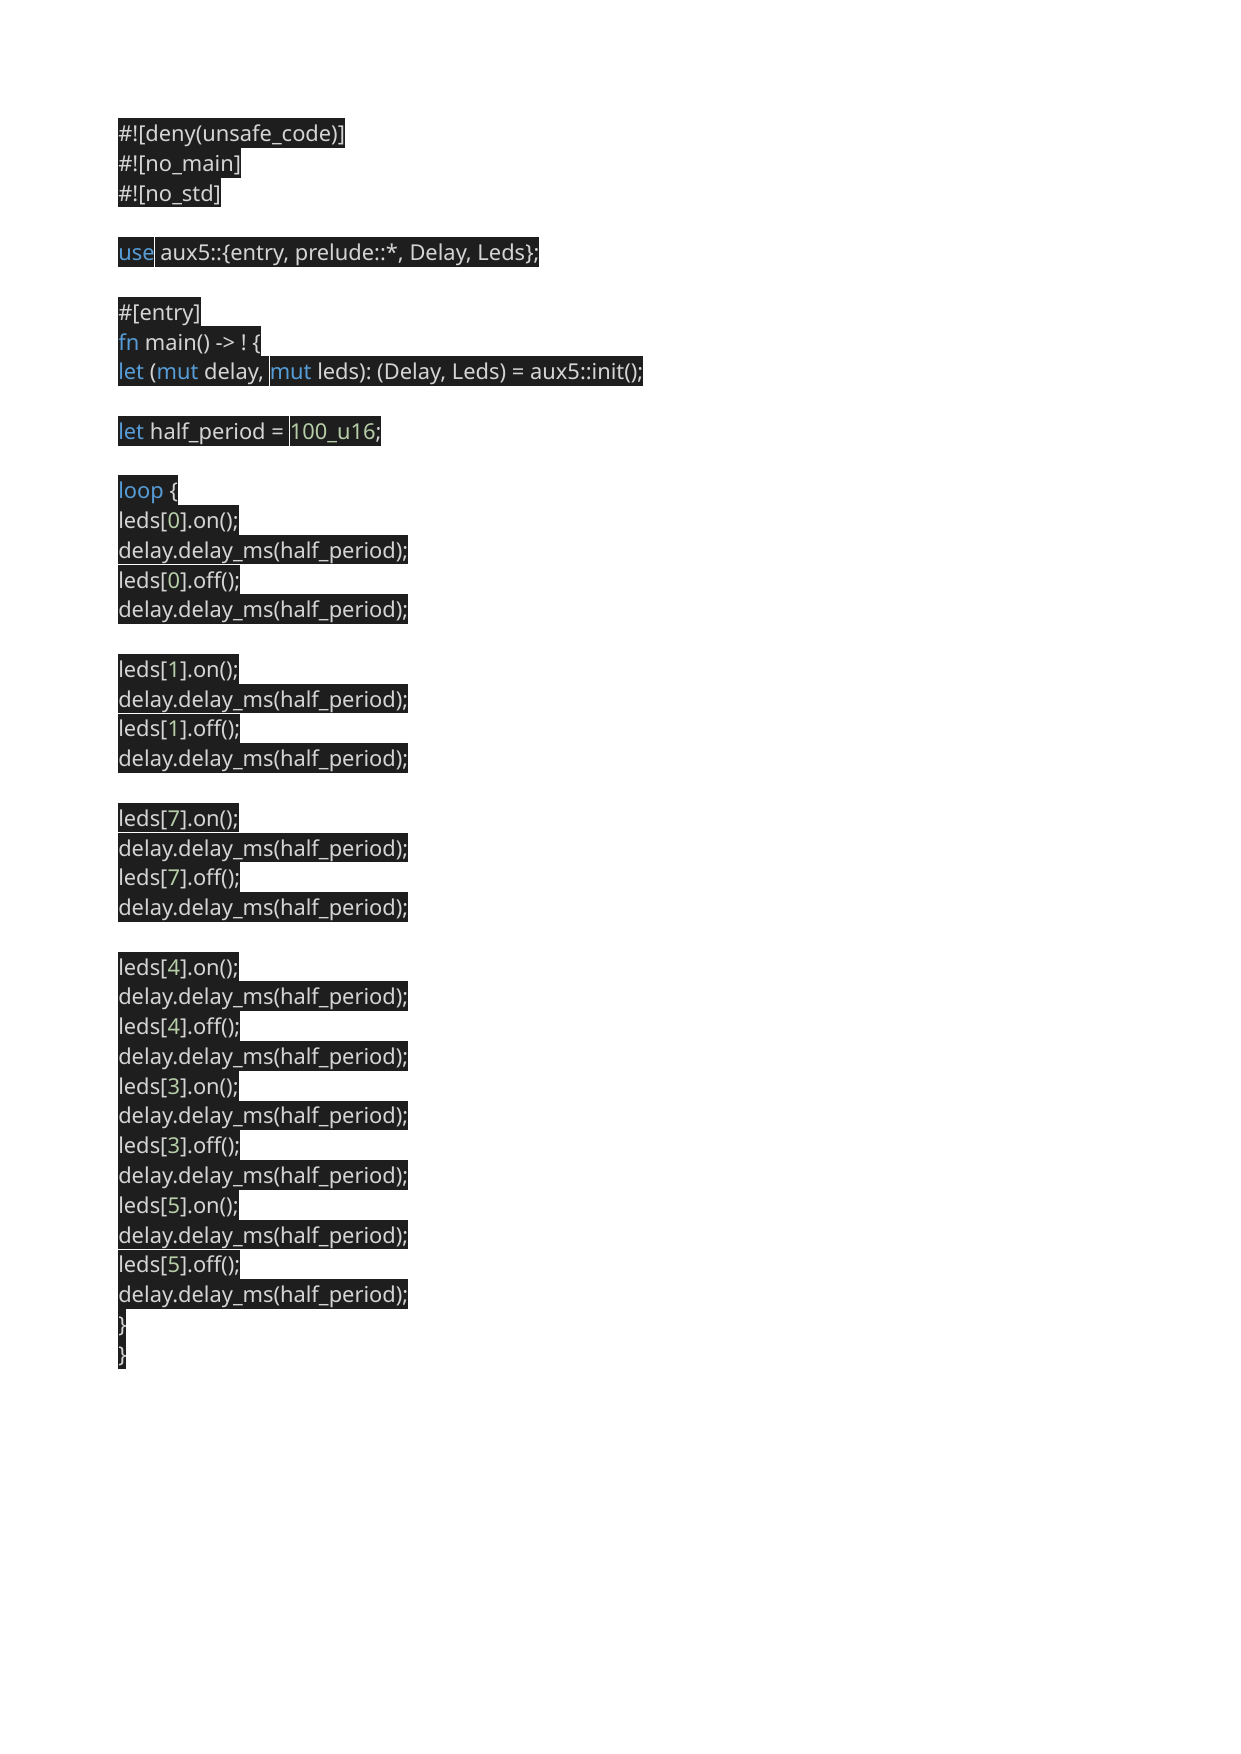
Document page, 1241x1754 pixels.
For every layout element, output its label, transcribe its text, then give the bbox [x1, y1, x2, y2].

text delay.delay_ms(half_period); [118, 832, 1122, 862]
text delay.delay_ms(half_period); [118, 1101, 1122, 1130]
text } [118, 1309, 1122, 1339]
text let (mut delay, mut leds): (Delay, Leds) = aux5::init(); [118, 356, 1122, 386]
text leds[4].on(); [118, 952, 1122, 981]
text #![no_main] [118, 148, 1122, 178]
text delay.delay_ms(half_period); [118, 684, 1122, 713]
text delay.delay_ms(half_period); [118, 1160, 1122, 1190]
text fn main() -> ! { [118, 326, 1122, 356]
text use aux5::{entry, prelude::*, Delay, Leds}; [118, 237, 1122, 267]
text #![deny(unsafe_code)] [118, 118, 1122, 148]
text delay.delay_ms(half_period); [118, 594, 1122, 624]
text leds[1].on(); [118, 654, 1122, 684]
text } [118, 1339, 1122, 1369]
text leds[3].off(); [118, 1130, 1122, 1160]
text #[entry] [118, 297, 1122, 326]
text leds[7].off(); [118, 862, 1122, 892]
text leds[0].off(); [118, 564, 1122, 594]
text leds[7].on(); [118, 803, 1122, 832]
text leds[5].on(); [118, 1190, 1122, 1220]
text loop { [118, 475, 1122, 505]
text leds[3].on(); [118, 1071, 1122, 1101]
text let half_period = 100_u16; [118, 416, 1122, 446]
text delay.delay_ms(half_period); [118, 892, 1122, 922]
text delay.delay_ms(half_period); [118, 1220, 1122, 1249]
text leds[1].off(); [118, 713, 1122, 743]
text delay.delay_ms(half_period); [118, 1041, 1122, 1071]
text delay.delay_ms(half_period); [118, 743, 1122, 773]
text leds[5].off(); [118, 1249, 1122, 1279]
text delay.delay_ms(half_period); [118, 535, 1122, 564]
text leds[0].on(); [118, 505, 1122, 535]
text delay.delay_ms(half_period); [118, 1279, 1122, 1309]
text #![no_std] [118, 178, 1122, 207]
text delay.delay_ms(half_period); [118, 981, 1122, 1011]
text leds[4].off(); [118, 1011, 1122, 1041]
